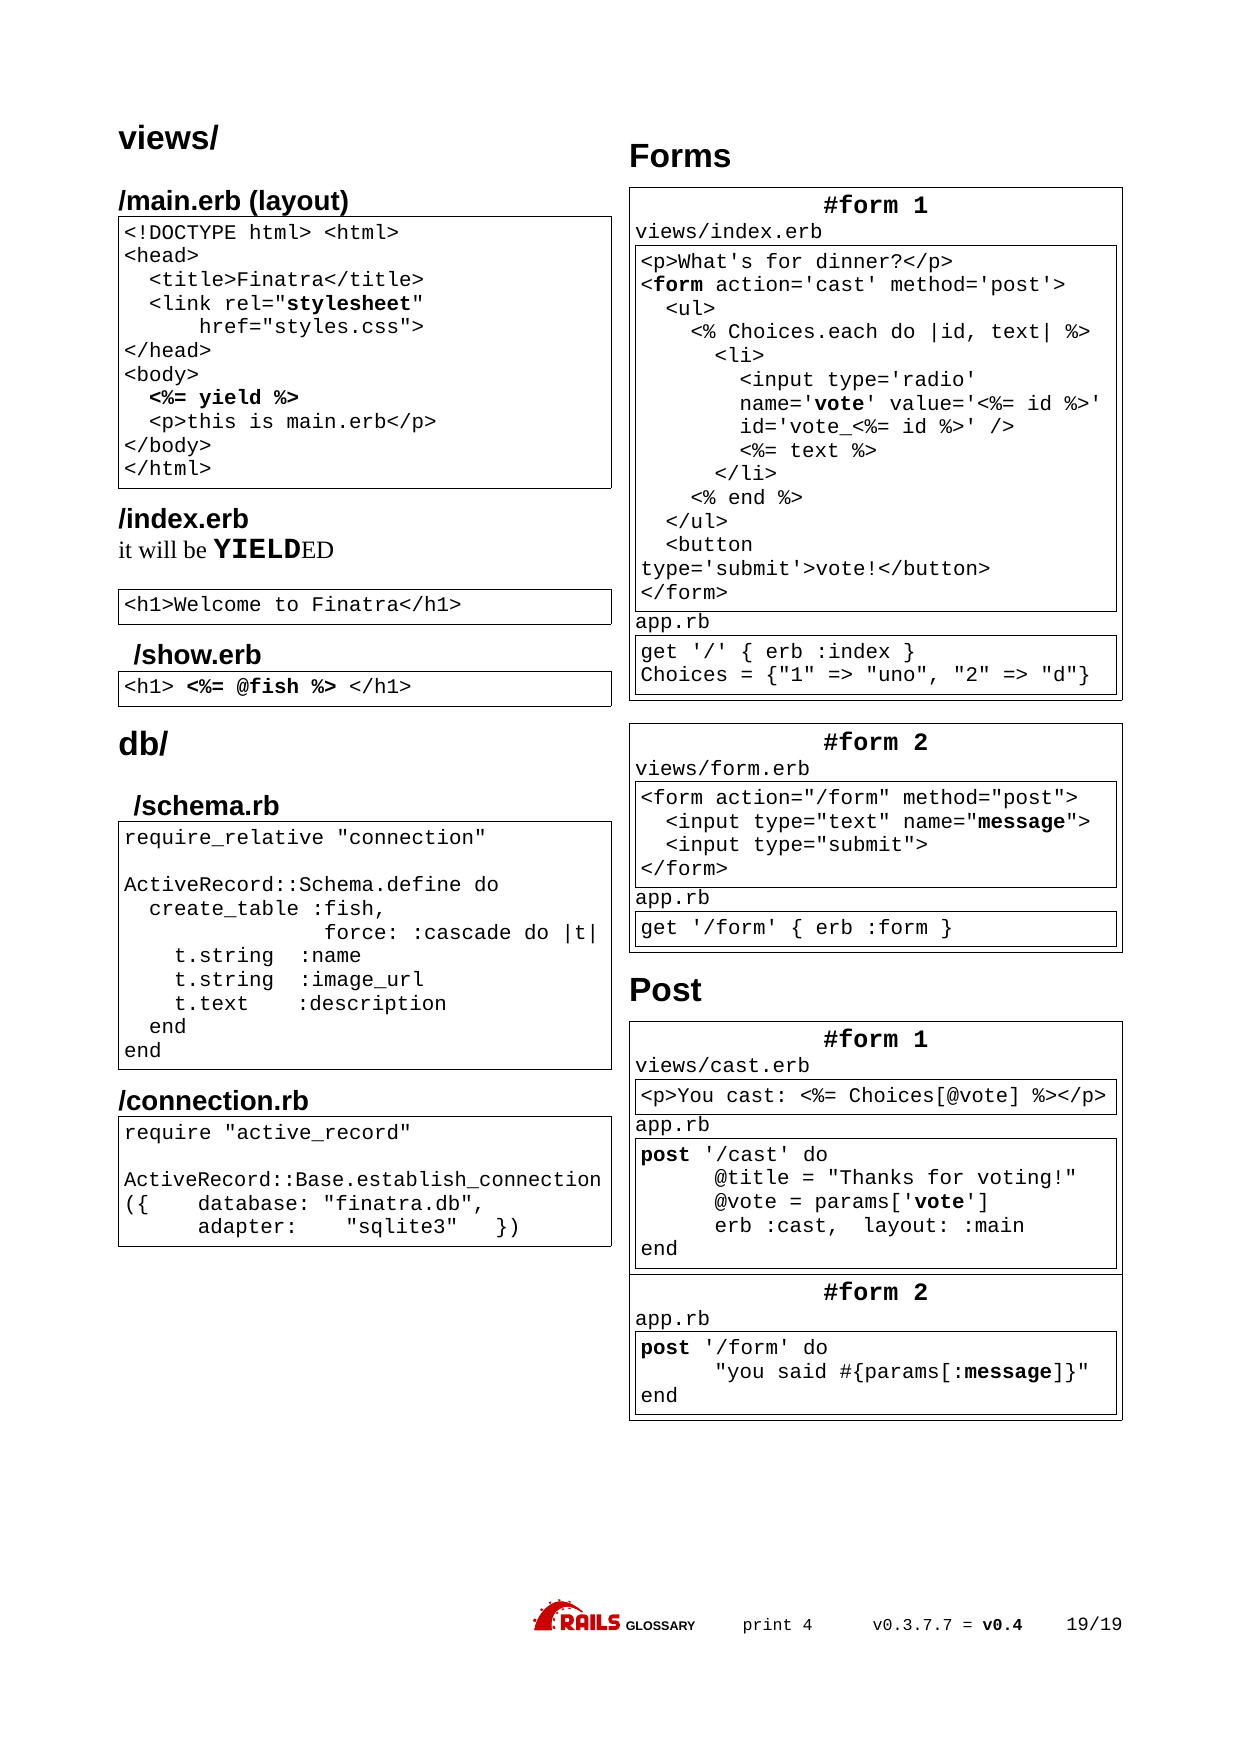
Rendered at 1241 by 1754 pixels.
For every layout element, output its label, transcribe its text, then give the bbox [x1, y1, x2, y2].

text it will be YIELDED [118, 534, 611, 567]
table_header #form 2 views/form.erb app.rb [630, 724, 1122, 952]
table_header post '/cast' do @title = "Thanks for voting!" @vote = params['vote'] erb :cast, layout: :main end [636, 1139, 1116, 1268]
table_header get '/form' { erb :form } [636, 912, 1116, 946]
table_header <p>You cast: <%= Choices[@vote] %></p> [636, 1080, 1116, 1114]
subtitle views/ [118, 118, 611, 157]
subtitle /connection.rb [118, 1084, 611, 1116]
subtitle /main.erb (layout) [118, 184, 611, 216]
subtitle /index.erb [118, 502, 611, 534]
table_header #form 1 views/index.erb app.rb [630, 188, 1122, 699]
subtitle /schema.rb [118, 789, 611, 821]
table_header #form 1 views/cast.erb app.rb [630, 1022, 1122, 1274]
table_header <p>What's for dinner?</p> <form action='cast' method='post'> <ul> <% Choices.each do |id, text| %> <li> <input type='radio' name='vote' value='<%= id %>' id='vote_<%= id %>' /> <%= text %> </li> <% end %> </ul> <button type='submit'>vote!</button> </form> [636, 246, 1116, 611]
table_header require "active_record" ActiveRecord::Base.establish_connection({ database: "finatra.db", adapter: "sqlite3" }) [119, 1117, 611, 1246]
table_cell #form 2 app.rb [630, 1275, 1122, 1420]
subtitle Post [629, 970, 1122, 1009]
subtitle Forms [629, 136, 1122, 174]
table_header <form action="/form" method="post"> <input type="text" name="message"> <input type="submit"> </form> [636, 782, 1116, 887]
table_header get '/' { erb :index } Choices = {"1" => "uno", "2" => "d"} [636, 636, 1116, 694]
table_header <h1>Welcome to Finatra</h1> [119, 590, 611, 624]
table_header post '/form' do "you said #{params[:message]}" end [636, 1332, 1116, 1414]
table_header <!DOCTYPE html> <html> <head> <title>Finatra</title> <link rel="stylesheet" href="styles.css"> </head> <body> <%= yield %> <p>this is main.erb</p> </body> </html> [119, 217, 611, 488]
subtitle db/ [118, 723, 611, 762]
table_header <h1> <%= @fish %> </h1> [119, 672, 611, 706]
subtitle /show.erb [118, 639, 611, 671]
table_header require_relative "connection" ActiveRecord::Schema.define do create_table :fish, force: :cascade do |t| t.string :name t.string :image_url t.text :description end end [119, 822, 611, 1069]
